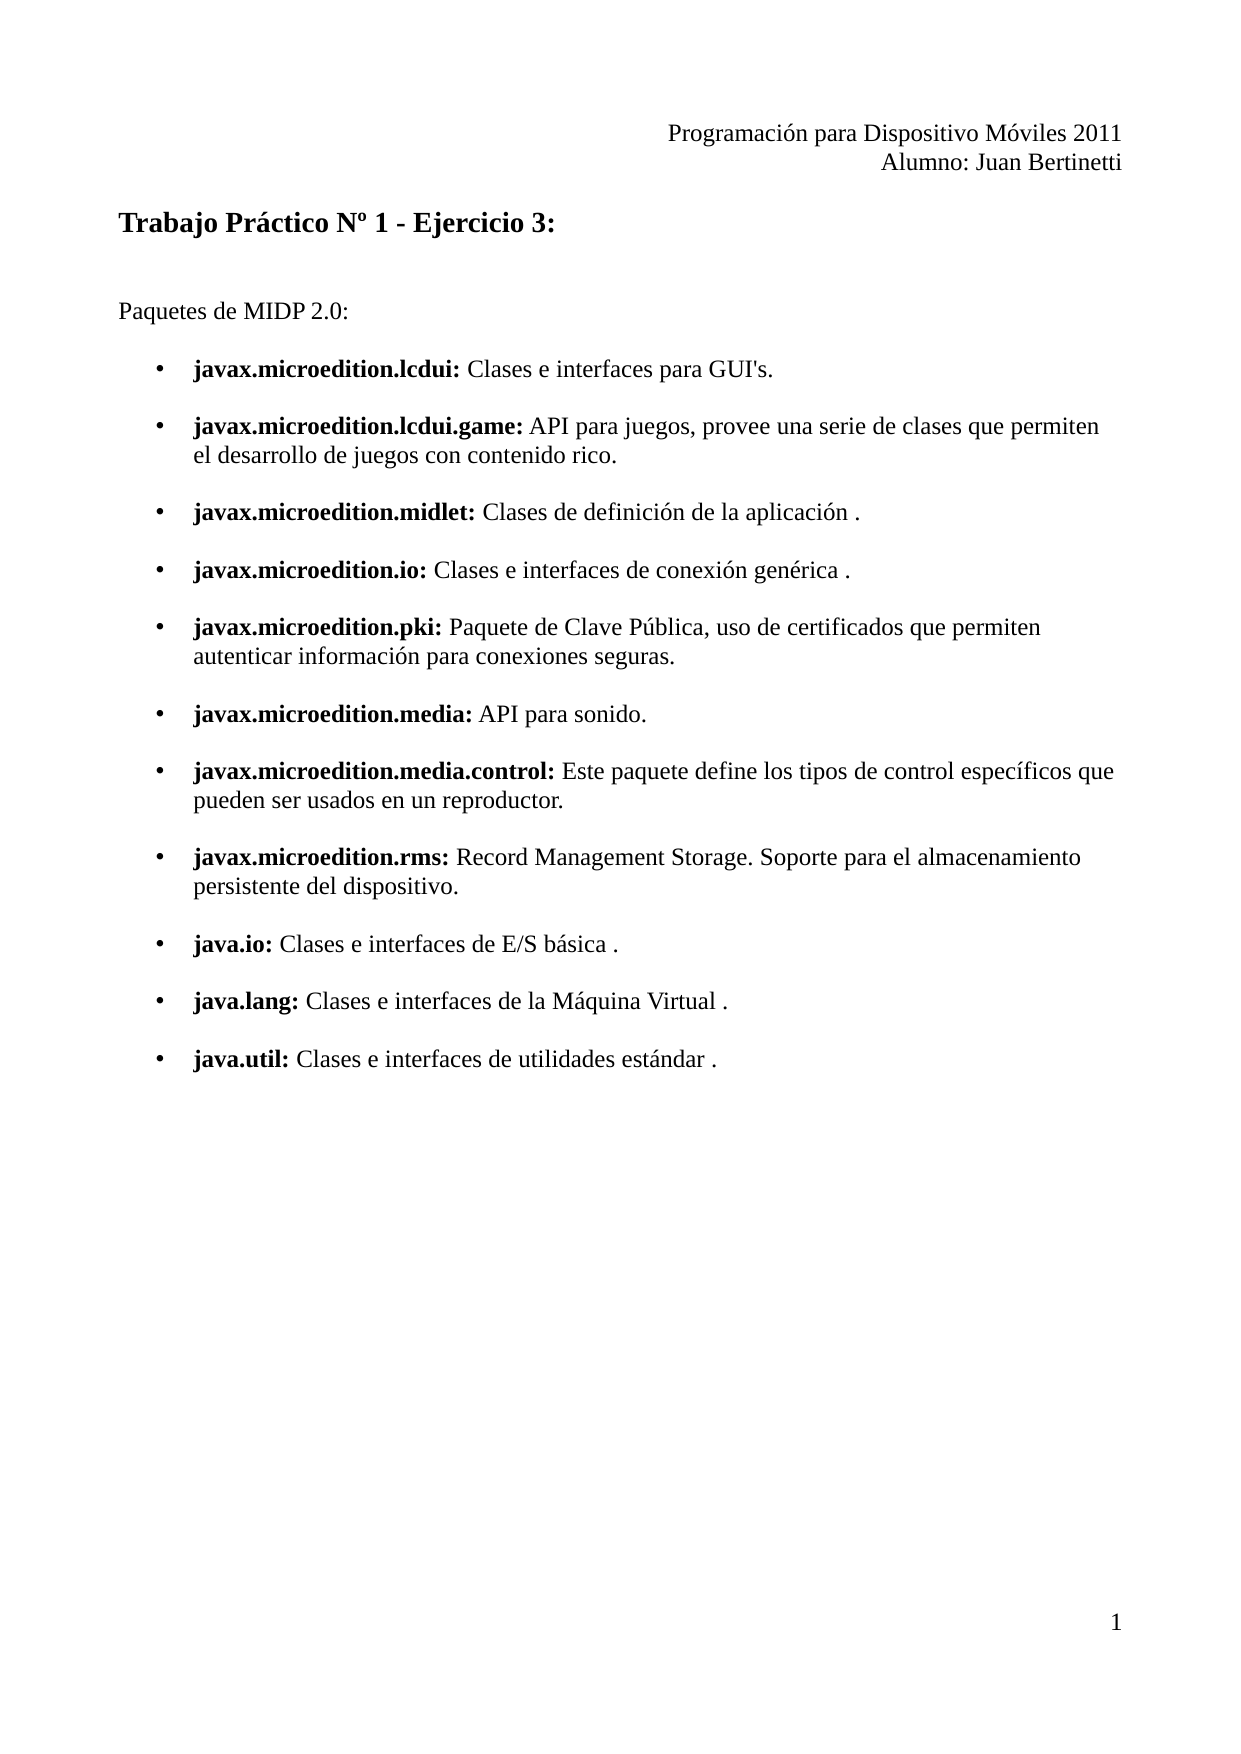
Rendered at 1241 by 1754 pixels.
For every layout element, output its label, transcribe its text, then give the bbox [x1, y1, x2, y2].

text Trabajo Práctico Nº 1 - Ejercicio 3: [118, 205, 1122, 239]
list javax.microedition.rms: Record Management Storage. Soporte para el almacenamiento persistente del dispositivo. [156, 842, 1122, 900]
list java.util: Clases e interfaces de utilidades estándar . [156, 1044, 1122, 1072]
list javax.microedition.pki: Paquete de Clave Pública, uso de certificados que permiten autenticar información para conexiones seguras. [156, 612, 1122, 670]
list javax.microedition.io: Clases e interfaces de conexión genérica . [156, 555, 1122, 584]
list javax.microedition.media.control: Este paquete define los tipos de control específicos que pueden ser usados en un reproductor. [156, 756, 1122, 814]
list javax.microedition.media: API para sonido. [156, 699, 1122, 727]
list javax.microedition.lcdui: Clases e interfaces para GUI's. [156, 354, 1122, 382]
text Paquetes de MIDP 2.0: [118, 296, 1122, 325]
list javax.microedition.midlet: Clases de definición de la aplicación . [156, 497, 1122, 526]
list javax.microedition.lcdui.game: API para juegos, provee una serie de clases que permiten el desarrollo de juegos con contenido rico. [156, 411, 1122, 469]
list java.lang: Clases e interfaces de la Máquina Virtual . [156, 986, 1122, 1015]
list java.io: Clases e interfaces de E/S básica . [156, 929, 1122, 957]
